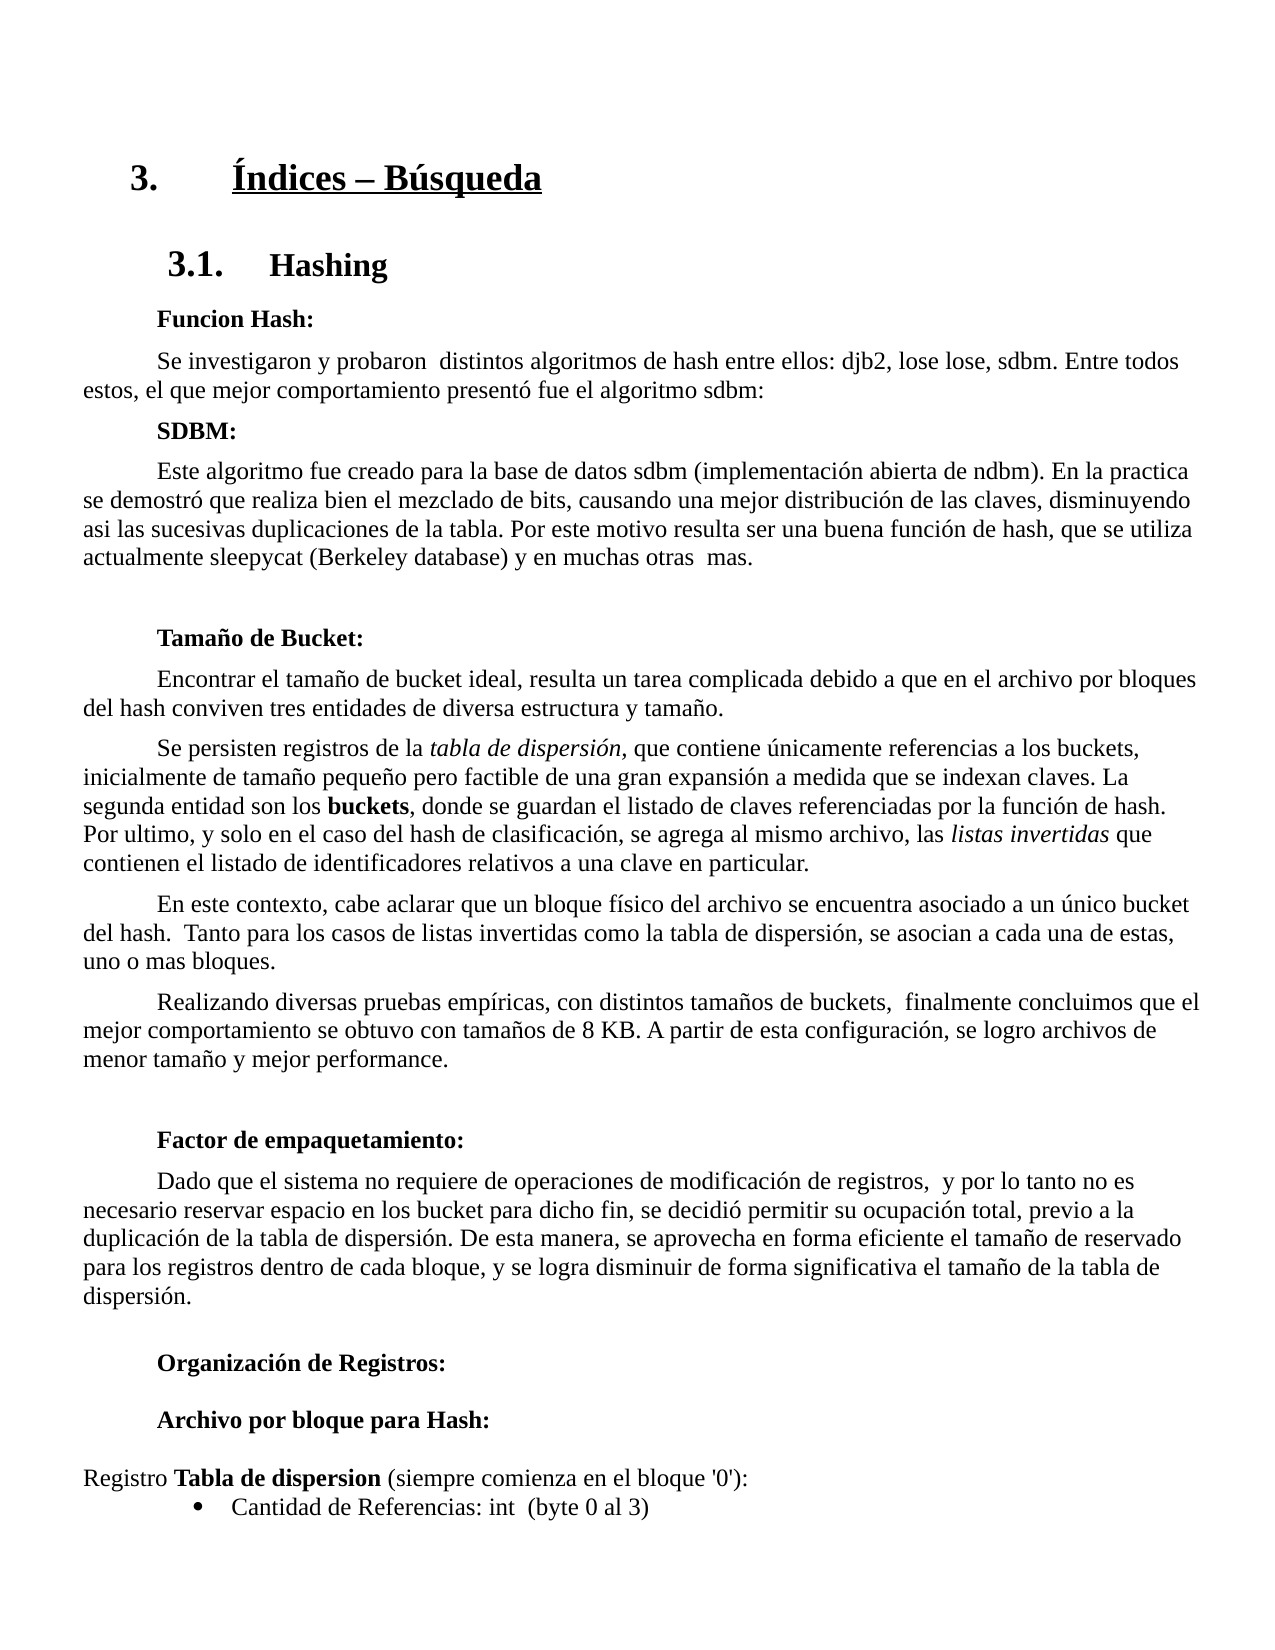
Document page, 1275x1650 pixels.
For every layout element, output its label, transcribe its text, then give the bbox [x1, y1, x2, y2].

text Archivo por bloque para Hash: [83, 1406, 1206, 1434]
text Tamaño de Bucket: [83, 623, 1206, 652]
text Este algoritmo fue creado para la base de datos sdbm (implementación abierta de ndbm). En la practica se demostró que realiza bien el mezclado de bits, causando una mejor distribución de las claves, disminuyendo asi las sucesivas duplicaciones de la tabla. Por este motivo resulta ser una buena función de hash, que se utiliza actualmente sleepycat (Berkeley database) y en muchas otras mas. [83, 456, 1206, 571]
text Realizando diversas pruebas empíricas, con distintos tamaños de buckets, finalmente concluimos que el mejor comportamiento se obtuvo con tamaños de 8 KB. A partir de esta configuración, se logro archivos de menor tamaño y mejor performance. [83, 987, 1206, 1073]
text Organización de Registros: [83, 1348, 1206, 1377]
text Factor de empaquetamiento: [83, 1125, 1206, 1154]
text En este contexto, cabe aclarar que un bloque físico del archivo se encuentra asociado a un único bucket del hash. Tanto para los casos de listas invertidas como la tabla de dispersión, se asocian a cada una de estas, uno o mas bloques. [83, 889, 1206, 975]
list Cantidad de Referencias: int (byte 0 al 3) [194, 1492, 1206, 1521]
text Funcion Hash: [83, 296, 1206, 335]
text SDBM: [83, 416, 1206, 444]
text Se investigaron y probaron distintos algoritmos de hash entre ellos: djb2, lose lose, sdbm. Entre todos estos, el que mejor comportamiento presentó fue el algoritmo sdbm: [83, 346, 1206, 404]
text Registro Tabla de dispersion (siempre comienza en el bloque '0'): [83, 1463, 1206, 1492]
text Dado que el sistema no requiere de operaciones de modificación de registros, y por lo tanto no es necesario reservar espacio en los bucket para dicho fin, se decidió permitir su ocupación total, previo a la duplicación de la tabla de dispersión. De esta manera, se aprovecha en forma eficiente el tamaño de reservado para los registros dentro de cada bloque, y se logra disminuir de forma significativa el tamaño de la tabla de dispersión. [83, 1166, 1206, 1310]
text Se persisten registros de la tabla de dispersión, que contiene únicamente referencias a los buckets, inicialmente de tamaño pequeño pero factible de una gran expansión a medida que se indexan claves. La segunda entidad son los buckets, donde se guardan el listado de claves referenciadas por la función de hash. Por ultimo, y solo en el caso del hash de clasificación, se agrega al mismo archivo, las listas invertidas que contienen el listado de identificadores relativos a una clave en particular. [83, 733, 1206, 877]
text Encontrar el tamaño de bucket ideal, resulta un tarea complicada debido a que en el archivo por bloques del hash conviven tres entidades de diversa estructura y tamaño. [83, 664, 1206, 722]
list Índices – Búsqueda [120, 155, 1206, 198]
list Hashing [158, 241, 1206, 284]
